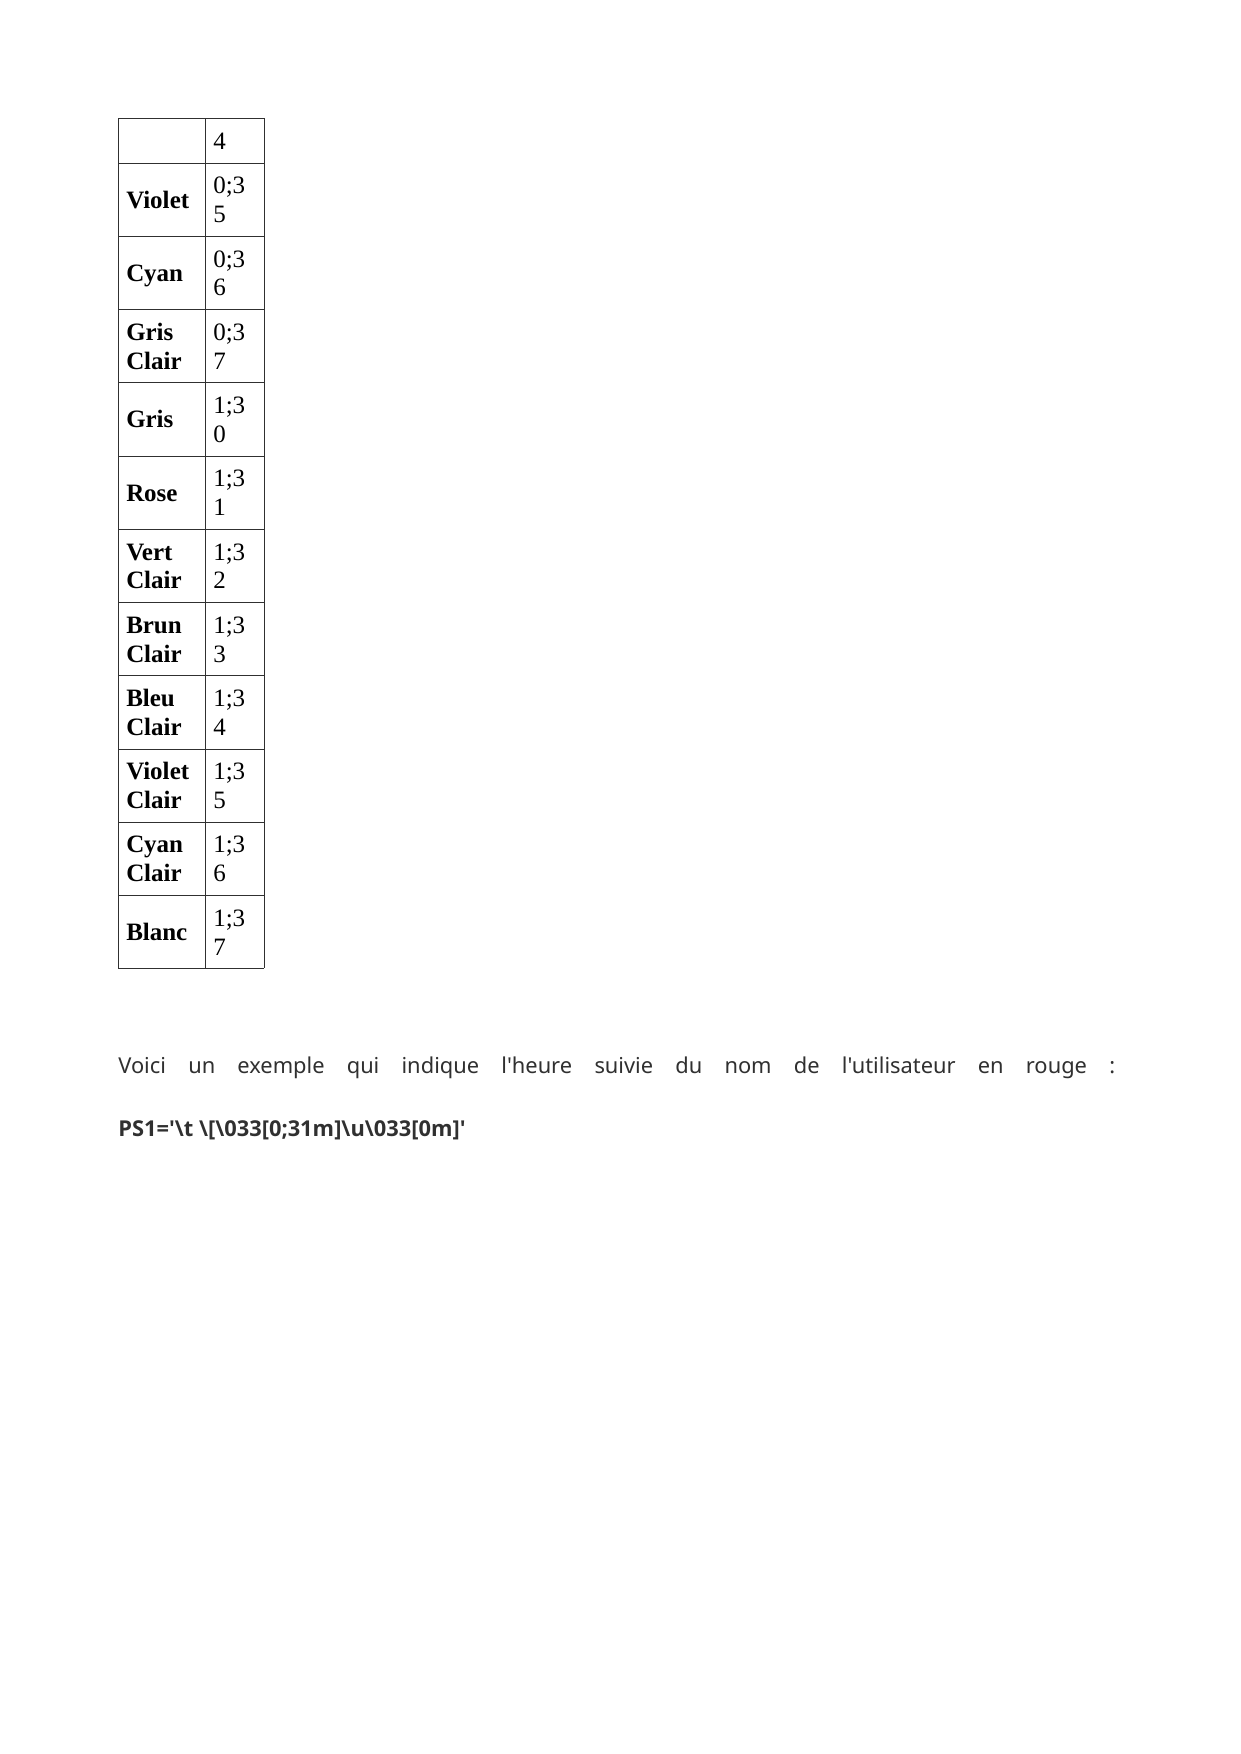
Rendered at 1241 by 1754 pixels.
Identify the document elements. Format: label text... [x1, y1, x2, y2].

table_cell 1;30 [206, 383, 264, 456]
table_cell Gris [119, 383, 205, 456]
table_cell Cyan [119, 237, 205, 309]
table_cell Vert Clair [119, 530, 205, 602]
table_cell Brun Clair [119, 603, 205, 675]
table_cell Blanc [119, 896, 205, 968]
table_cell 4 [206, 119, 264, 163]
table_cell [119, 119, 205, 163]
table_cell Bleu Clair [119, 676, 205, 748]
table_cell 1;35 [206, 750, 264, 822]
text Voici un exemple qui indique l'heure suivie du nom de l'utilisateur en rouge : PS1='\t \[\033[0;31m]\u\033[0m]' [118, 1049, 1122, 1143]
table_cell 0;37 [206, 310, 264, 382]
table_cell 0;36 [206, 237, 264, 309]
table_cell 1;33 [206, 603, 264, 675]
table_cell 0;35 [206, 164, 264, 236]
table_cell 1;34 [206, 676, 264, 748]
table_cell 1;36 [206, 823, 264, 895]
table_cell Cyan Clair [119, 823, 205, 895]
table_cell Violet Clair [119, 750, 205, 822]
table_cell Violet [119, 164, 205, 236]
table_cell 1;31 [206, 457, 264, 529]
table_cell 1;32 [206, 530, 264, 602]
table_cell Gris Clair [119, 310, 205, 382]
table_cell Rose [119, 457, 205, 529]
table_cell 1;37 [206, 896, 264, 968]
